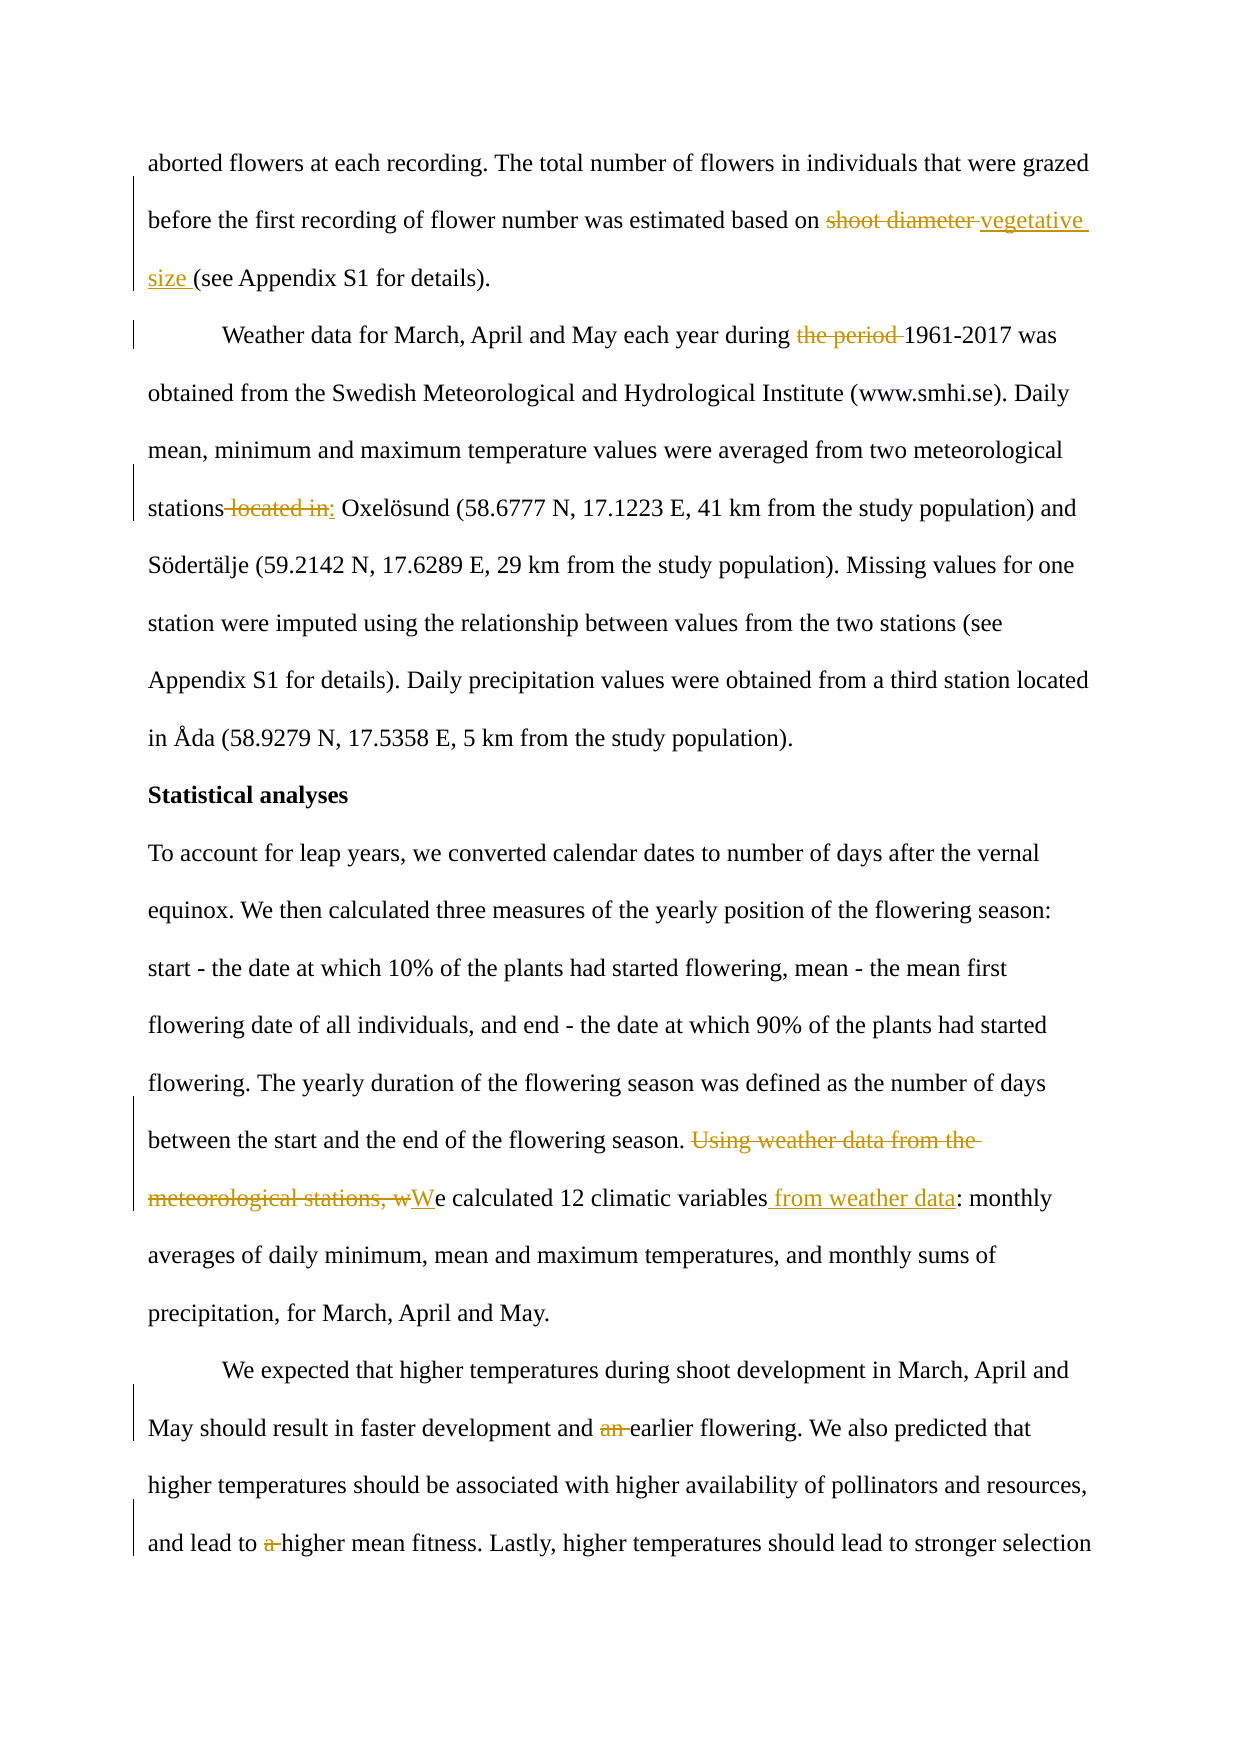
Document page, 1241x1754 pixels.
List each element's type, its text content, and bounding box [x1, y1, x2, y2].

text To account for leap years, we converted calendar dates to number of days after the vernal equinox. We then calculated three measures of the yearly position of the flowering season: start - the date at which 10% of the plants had started flowering, mean - the mean first flowering date of all individuals, and end - the date at which 90% of the plants had started flowering. The yearly duration of the flowering season was defined as the number of days between the start and the end of the flowering season. We calculated 12 climatic variables from weather data: monthly averages of daily minimum, mean and maximum temperatures, and monthly sums of precipitation, for March, April and May. [148, 838, 1092, 1326]
text We expected that higher temperatures during shoot development in March, April and May should result in faster development and earlier flowering. We also predicted that higher temperatures should be associated with higher availability of pollinators and resources, and lead to higher mean fitness. Lastly, higher temperatures should lead to stronger selection [148, 1355, 1092, 1556]
text Weather data for March, April and May each year during 1961-2017 was obtained from the Swedish Meteorological and Hydrological Institute (www.smhi.se). Daily mean, minimum and maximum temperature values were averaged from two meteorological stations: Oxelösund (58.6777 N, 17.1223 E, 41 km from the study population) and Södertälje (59.2142 N, 17.6289 E, 29 km from the study population). Missing values for one station were imputed using the relationship between values from the two stations (see Appendix S1 for details). Daily precipitation values were obtained from a third station located in Åda (58.9279 N, 17.5358 E, 5 km from the study population). [148, 320, 1092, 751]
text The total number of open flowers produced by an individual during the flowering season was obtained from counts of the total number of buds, flowers, fruits and scars from aborted flowers at each recording. The total number of flowers in individuals that were grazed before the first recording of flower number was estimated based on vegetative size (see Appendix S1 for details). [148, 148, 1092, 291]
text Statistical analyses [148, 780, 1092, 809]
